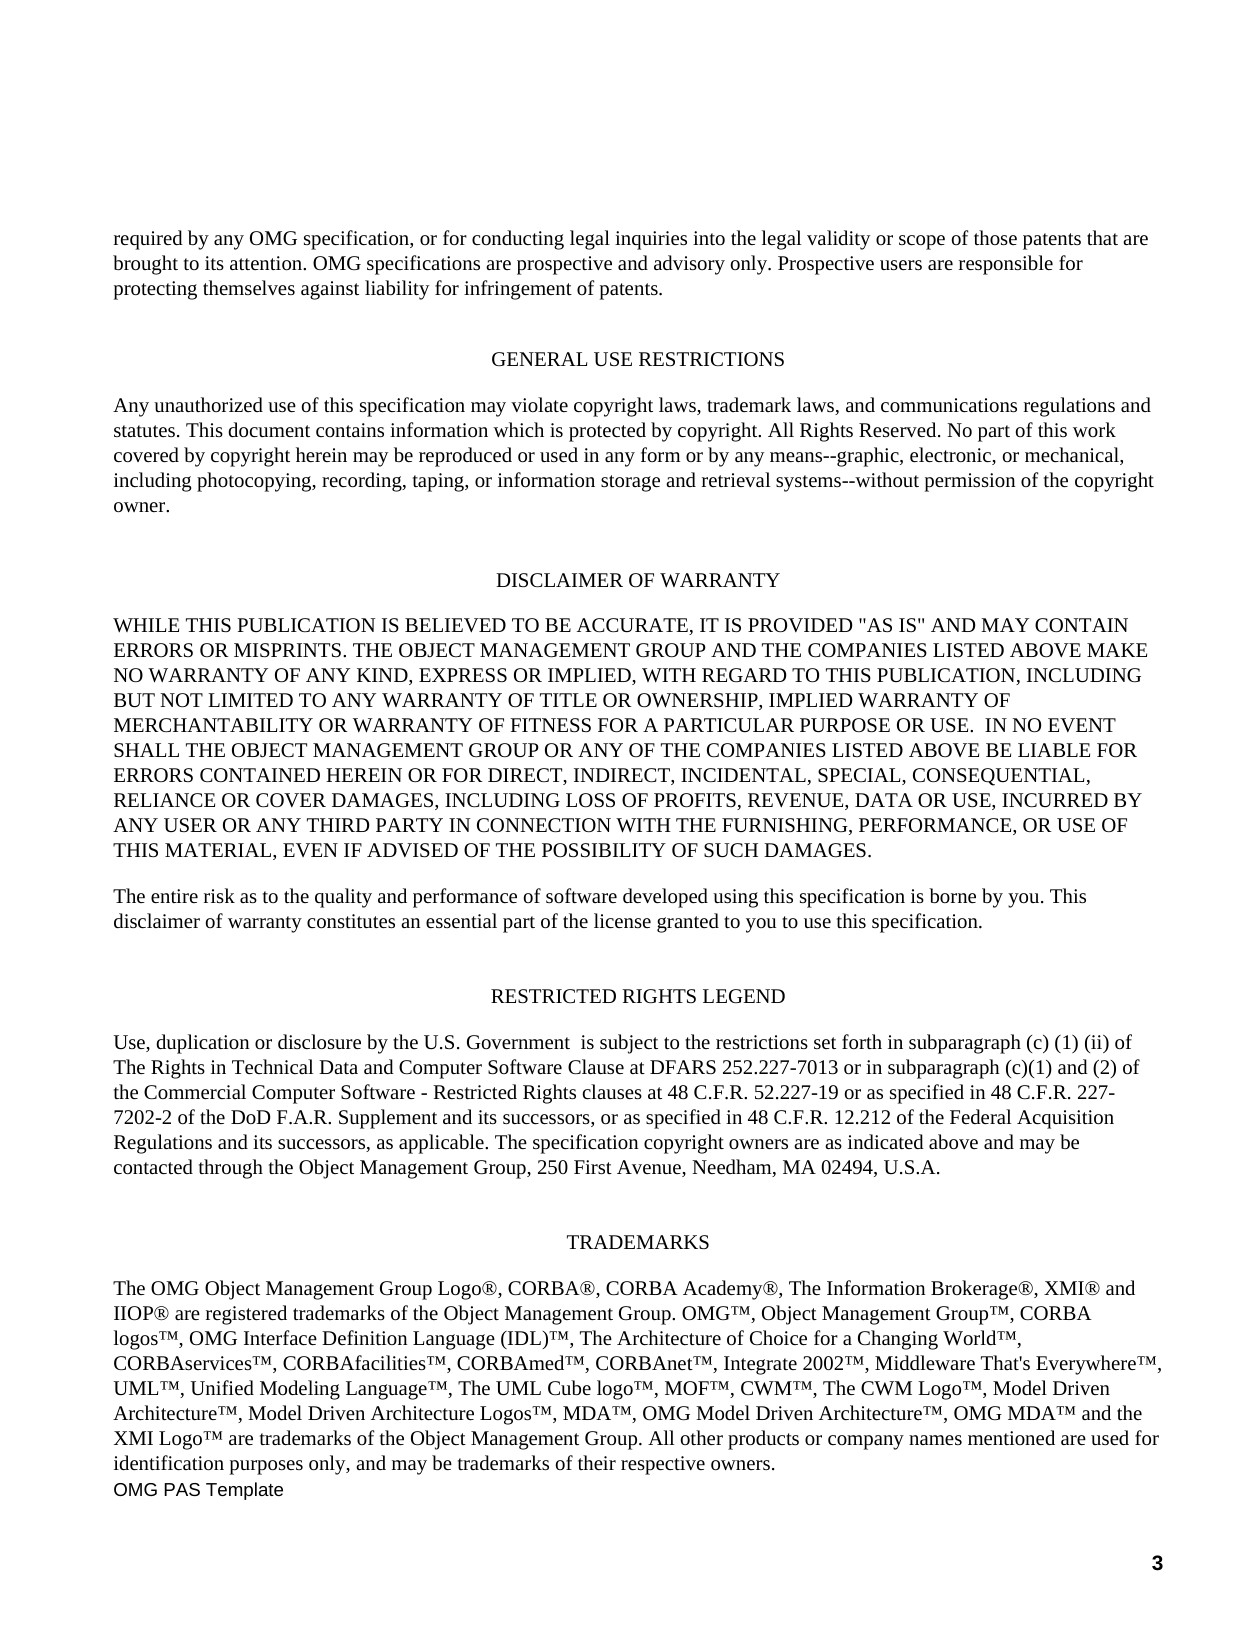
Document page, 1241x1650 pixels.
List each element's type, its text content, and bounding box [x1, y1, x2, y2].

text Any unauthorized use of this specification may violate copyright laws, trademark laws, and communications regulations and statutes. This document contains information which is protected by copyright. All Rights Reserved. No part of this work covered by copyright herein may be reproduced or used in any form or by any means--graphic, electronic, or mechanical, including photocopying, recording, taping, or information storage and retrieval systems--without permission of the copyright owner. [113, 392, 1163, 517]
text Use, duplication or disclosure by the U.S. Government is subject to the restrictions set forth in subparagraph (c) (1) (ii) of The Rights in Technical Data and Computer Software Clause at DFARS 252.227-7013 or in subparagraph (c)(1) and (2) of the Commercial Computer Software - Restricted Rights clauses at 48 C.F.R. 52.227-19 or as specified in 48 C.F.R. 227-7202-2 of the DoD F.A.R. Supplement and its successors, or as specified in 48 C.F.R. 12.212 of the Federal Acquisition Regulations and its successors, as applicable. The specification copyright owners are as indicated above and may be contacted through the Object Management Group, 250 First Avenue, Needham, MA 02494, U.S.A. [113, 1029, 1163, 1179]
subtitle TRADEMARKS [113, 1229, 1163, 1254]
subtitle RESTRICTED RIGHTS LEGEND [113, 983, 1163, 1008]
text required by any OMG specification, or for conducting legal inquiries into the legal validity or scope of those patents that are brought to its attention. OMG specifications are prospective and advisory only. Prospective users are responsible for protecting themselves against liability for infringement of patents. [113, 225, 1163, 300]
text The entire risk as to the quality and performance of software developed using this specification is borne by you. This disclaimer of warranty constitutes an essential part of the license granted to you to use this specification. [113, 883, 1163, 933]
subtitle DISCLAIMER OF WARRANTY [113, 567, 1163, 592]
subtitle GENERAL USE RESTRICTIONS [113, 346, 1163, 371]
text The OMG Object Management Group Logo®, CORBA®, CORBA Academy®, The Information Brokerage®, XMI® and IIOP® are registered trademarks of the Object Management Group. OMG™, Object Management Group™, CORBA logos™, OMG Interface Definition Language (IDL)™, The Architecture of Choice for a Changing World™, CORBAservices™, CORBAfacilities™, CORBAmed™, CORBAnet™, Integrate 2002™, Middleware That's Everywhere™, UML™, Unified Modeling Language™, The UML Cube logo™, MOF™, CWM™, The CWM Logo™, Model Driven Architecture™, Model Driven Architecture Logos™, MDA™, OMG Model Driven Architecture™, OMG MDA™ and the XMI Logo™ are trademarks of the Object Management Group. All other products or company names mentioned are used for identification purposes only, and may be trademarks of their respective owners. [113, 1275, 1163, 1475]
text WHILE THIS PUBLICATION IS BELIEVED TO BE ACCURATE, IT IS PROVIDED "AS IS" AND MAY CONTAIN ERRORS OR MISPRINTS. THE OBJECT MANAGEMENT GROUP AND THE COMPANIES LISTED ABOVE MAKE NO WARRANTY OF ANY KIND, EXPRESS OR IMPLIED, WITH REGARD TO THIS PUBLICATION, INCLUDING BUT NOT LIMITED TO ANY WARRANTY OF TITLE OR OWNERSHIP, IMPLIED WARRANTY OF MERCHANTABILITY OR WARRANTY OF FITNESS FOR A PARTICULAR PURPOSE OR USE. IN NO EVENT SHALL THE OBJECT MANAGEMENT GROUP OR ANY OF THE COMPANIES LISTED ABOVE BE LIABLE FOR ERRORS CONTAINED HEREIN OR FOR DIRECT, INDIRECT, INCIDENTAL, SPECIAL, CONSEQUENTIAL, RELIANCE OR COVER DAMAGES, INCLUDING LOSS OF PROFITS, REVENUE, DATA OR USE, INCURRED BY ANY USER OR ANY THIRD PARTY IN CONNECTION WITH THE FURNISHING, PERFORMANCE, OR USE OF THIS MATERIAL, EVEN IF ADVISED OF THE POSSIBILITY OF SUCH DAMAGES. [113, 612, 1163, 862]
